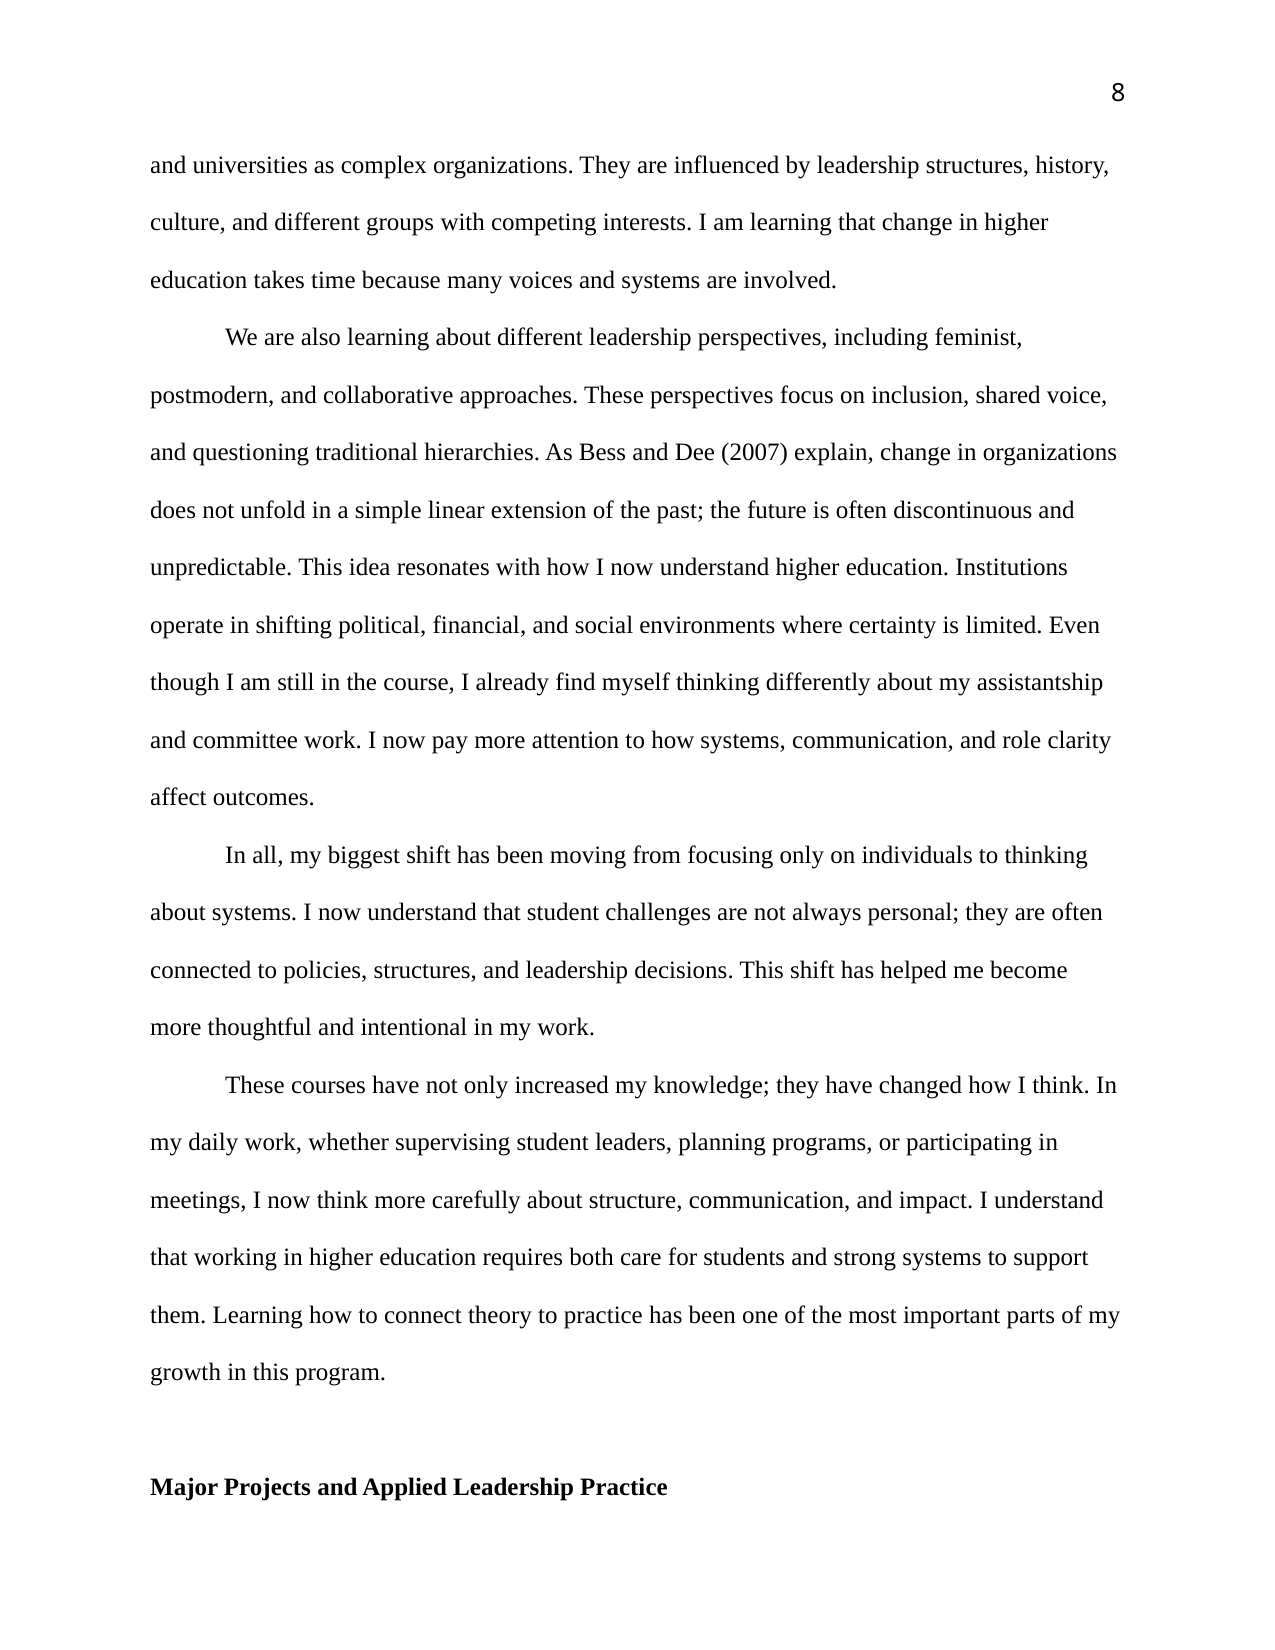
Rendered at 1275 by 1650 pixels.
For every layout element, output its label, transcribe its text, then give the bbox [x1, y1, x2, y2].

text and universities as complex organizations. They are influenced by leadership structures, history, culture, and different groups with competing interests. I am learning that change in higher education takes time because many voices and systems are involved. [150, 150, 1125, 294]
text In all, my biggest shift has been moving from focusing only on individuals to thinking about systems. I now understand that student challenges are not always personal; they are often connected to policies, structures, and leadership decisions. This shift has helped me become more thoughtful and intentional in my work. [150, 840, 1125, 1041]
text Major Projects and Applied Leadership Practice [150, 1472, 1125, 1501]
text These courses have not only increased my knowledge; they have changed how I think. In my daily work, whether supervising student leaders, planning programs, or participating in meetings, I now think more carefully about structure, communication, and impact. I understand that working in higher education requires both care for students and strong systems to support them. Learning how to connect theory to practice has been one of the most important parts of my growth in this program. [150, 1070, 1125, 1386]
text We are also learning about different leadership perspectives, including feminist, postmodern, and collaborative approaches. These perspectives focus on inclusion, shared voice, and questioning traditional hierarchies. As Bess and Dee (2007) explain, change in organizations does not unfold in a simple linear extension of the past; the future is often discontinuous and unpredictable. This idea resonates with how I now understand higher education. Institutions operate in shifting political, financial, and social environments where certainty is limited. Even though I am still in the course, I already find myself thinking differently about my assistantship and committee work. I now pay more attention to how systems, communication, and role clarity affect outcomes. [150, 322, 1125, 811]
